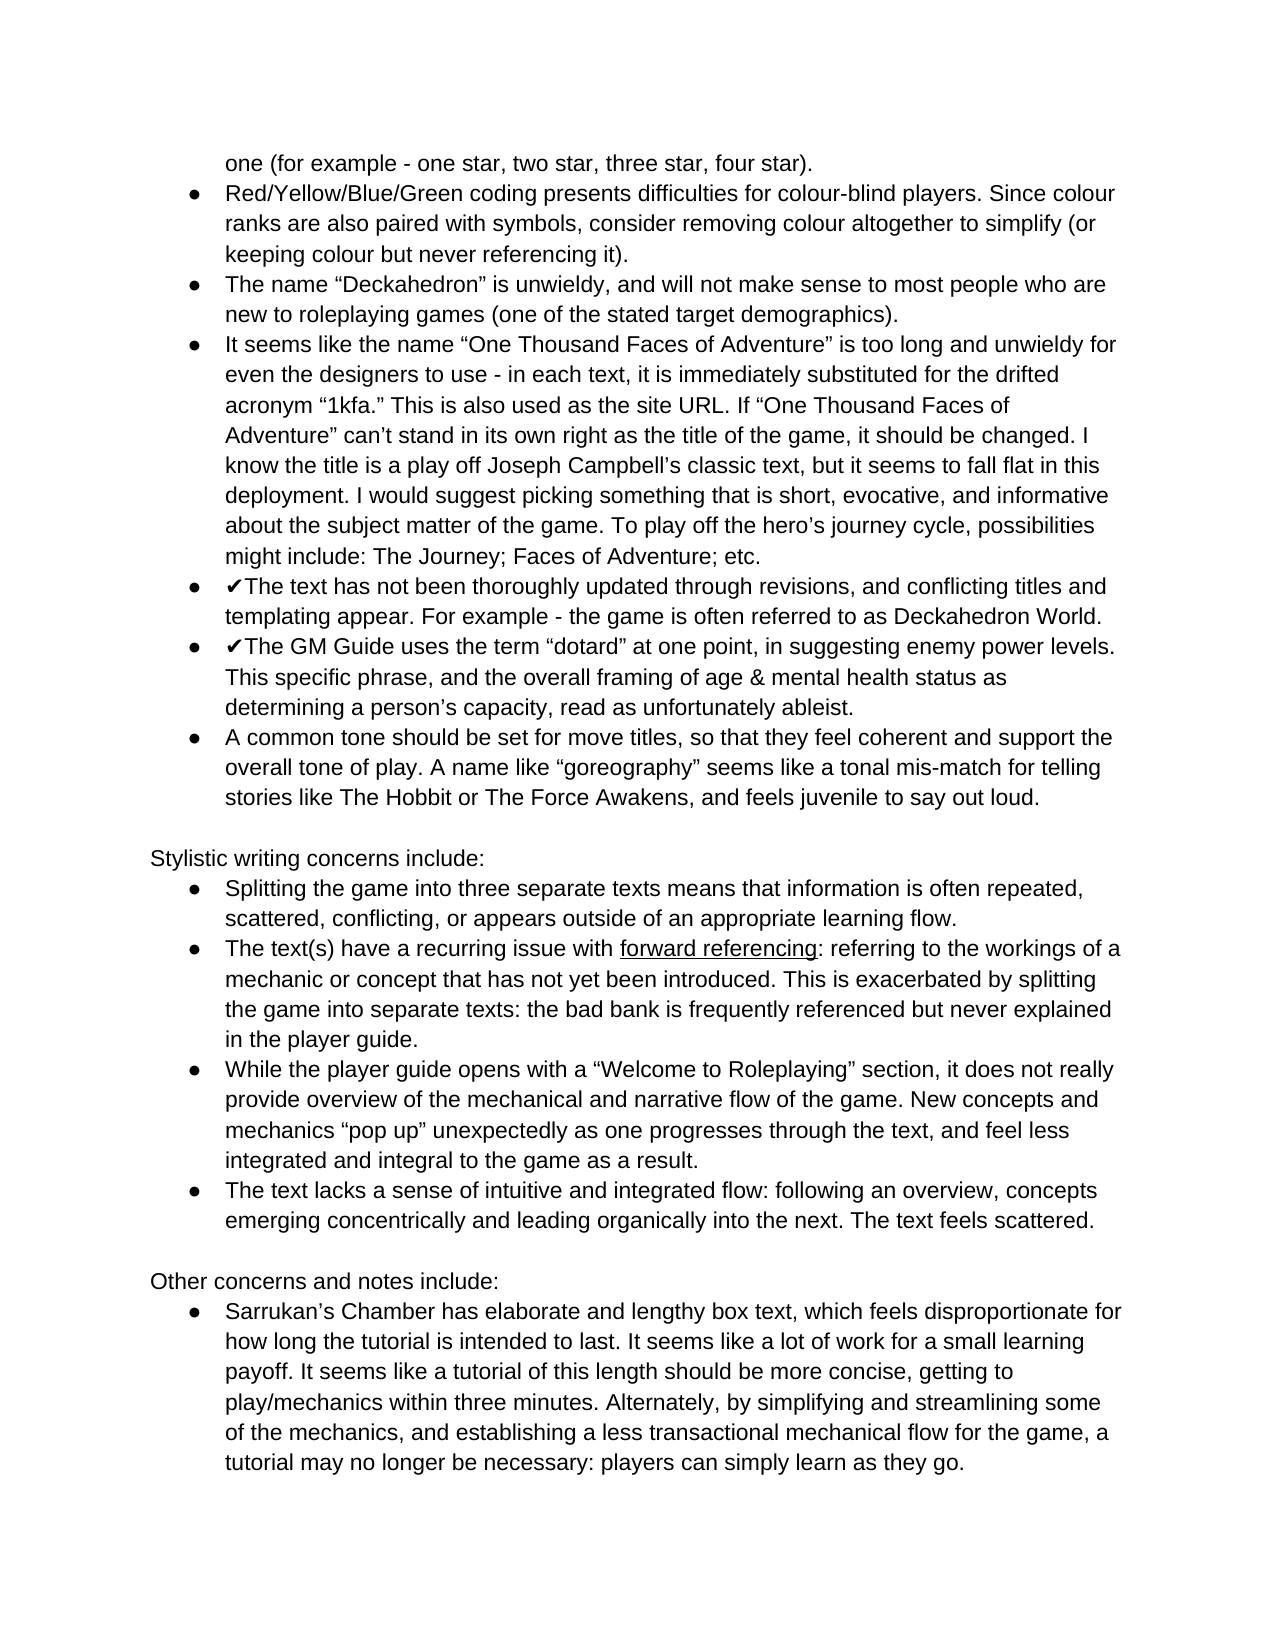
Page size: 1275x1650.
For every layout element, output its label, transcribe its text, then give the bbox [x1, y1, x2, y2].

list Sarrukan’s Chamber has elaborate and lengthy box text, which feels disproportionate for how long the tutorial is intended to last. It seems like a lot of work for a small learning payoff. It seems like a tutorial of this length should be more concise, getting to play/mechanics within three minutes. Alternately, by simplifying and streamlining some of the mechanics, and establishing a less transactional mechanical flow for the game, a tutorial may no longer be necessary: players can simply learn as they go. [187, 1298, 1125, 1475]
list ✔The text has not been thoroughly updated through revisions, and conflicting titles and templating appear. For example - the game is often referred to as Deckahedron World. [187, 573, 1125, 629]
list It seems like the name “One Thousand Faces of Adventure” is too long and unwieldy for even the designers to use - in each text, it is immediately substituted for the drifted acronym “1kfa.” This is also used as the site URL. If “One Thousand Faces of Adventure” can’t stand in its own right as the title of the game, it should be changed. I know the title is a play off Joseph Campbell’s classic text, but it seems to fall flat in this deployment. I would suggest picking something that is short, evocative, and informative about the subject matter of the game. To play off the hero’s journey cycle, possibilities might include: The Journey; Faces of Adventure; etc. [187, 331, 1125, 569]
list one (for example - one star, two star, three star, four star). [187, 150, 1125, 176]
text Other concerns and notes include: [150, 1268, 1125, 1294]
text Stylistic writing concerns include: [150, 845, 1125, 871]
list ✔The GM Guide uses the term “dotard” at one point, in suggesting enemy power levels. This specific phrase, and the overall framing of age & mental health status as determining a person’s capacity, read as unfortunately ableist. [187, 633, 1125, 720]
list While the player guide opens with a “Welcome to Roleplaying” section, it does not really provide overview of the mechanical and narrative flow of the game. New concepts and mechanics “pop up” unexpectedly as one progresses through the text, and feel less integrated and integral to the game as a result. [187, 1056, 1125, 1173]
list A common tone should be set for move titles, so that they feel coherent and support the overall tone of play. A name like “goreography” seems like a tonal mis-match for telling stories like The Hobbit or The Force Awakens, and feels juvenile to say out loud. [187, 724, 1125, 811]
list The name “Deckahedron” is unwieldy, and will not make sense to most people who are new to roleplaying games (one of the stated target demographics). [187, 271, 1125, 327]
list Splitting the game into three separate texts means that information is often repeated, scattered, conflicting, or appears outside of an appropriate learning flow. [187, 875, 1125, 932]
list Red/Yellow/Blue/Green coding presents difficulties for colour-blind players. Since colour ranks are also paired with symbols, consider removing colour altogether to simplify (or keeping colour but never referencing it). [187, 180, 1125, 267]
list The text lacks a sense of intuitive and integrated flow: following an overview, concepts emerging concentrically and leading organically into the next. The text feels scattered. [187, 1177, 1125, 1234]
list The text(s) have a recurring issue with forward referencing: referring to the workings of a mechanic or concept that has not yet been introduced. This is exacerbated by splitting the game into separate texts: the bad bank is frequently referenced but never explained in the player guide. [187, 935, 1125, 1052]
